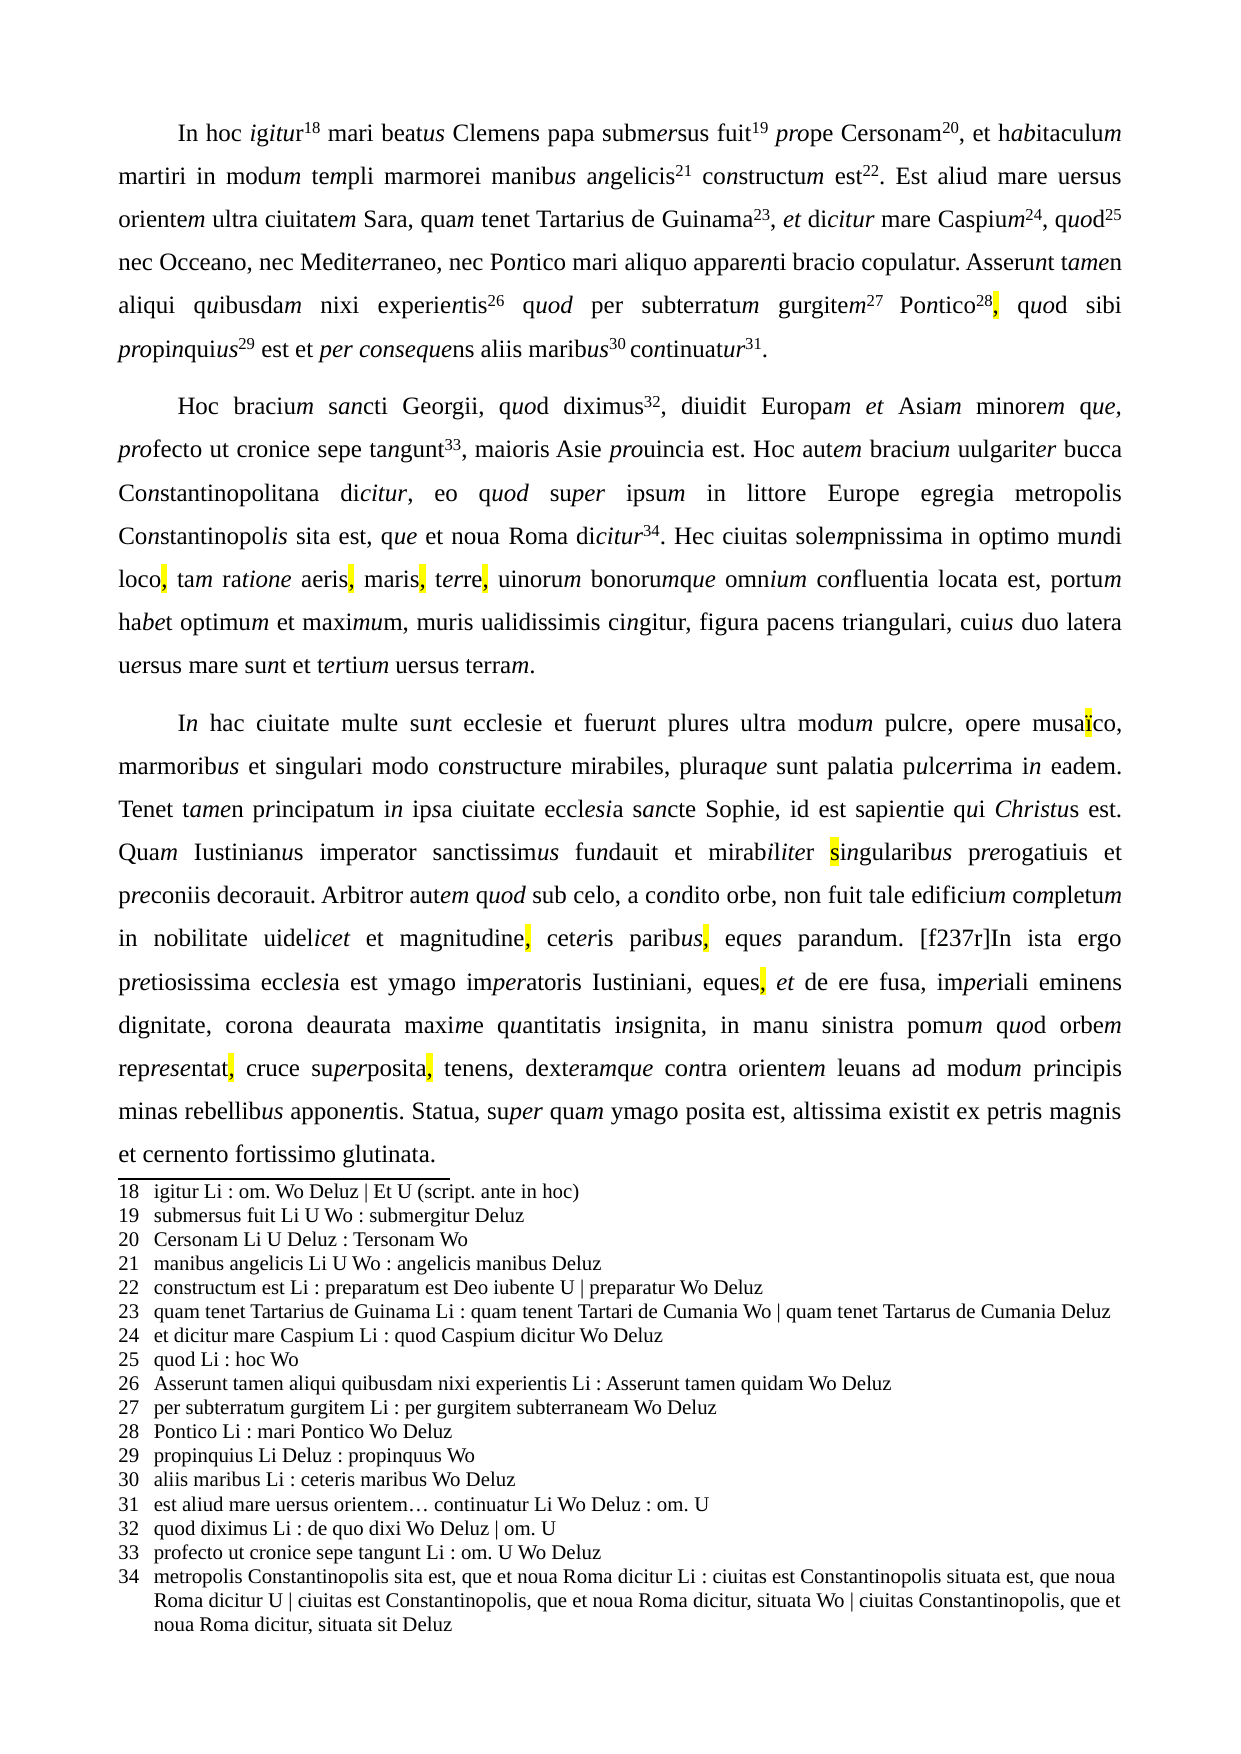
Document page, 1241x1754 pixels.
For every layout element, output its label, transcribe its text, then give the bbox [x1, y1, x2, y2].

text aliis maribus Li : ceteris maribus Wo Deluz [118, 1467, 1122, 1491]
text est aliud mare uersus orientem… continuatur Li Wo Deluz : om. U [118, 1491, 1122, 1516]
text In hoc igitur mari Clemensbeatus Clemens papa submersus fuit prope CersonaCersonam, et habitaculum martiri in modum templi marmorei manibus angelicis constructum est. Est aliud mare uersus orientem ultra ciuitatem SaraSara, quam tenet Tartarius de GuinamaGuinama, et dicitur mare Caspium(mare)Caspium, quod nec OcceanusOcceano, nec Mediterraneum (mare)Mediterraneo, nec Ponticum (mare)Pontico mari aliquo apparenti bracio copulatur. Asserunt tamen aliqui quibusdam nixi experientis quod per subterratum gurgitem Ponticum (mare)Pontico, quod sibi propinquius est et per consequens aliis maribus continuatur. [118, 118, 1122, 362]
text profecto ut cronice sepe tangunt Li : om. U Wo Deluz [118, 1539, 1122, 1564]
text quod diximus Li : de quo dixi Wo Deluz | om. U [118, 1516, 1122, 1539]
text Hoc Bracium sancti Georgiibracium sancti Georgii, quod diximus, diuidit EuropaEuropam et Asia minorAsiam minorem que, profecto ut cronice sepe tangunt, maioris Asie prouincia est. Hoc autem Bracium sancti Georgiibracium uulgariter bucca Constantinopolitana dicitur, eo quod super ipsum in littore EuropaEurope egregia metropolis ConstantinopolisConstantinopolis sita est, que et noua RomaRoma dicitur. Hec ciuitas solempnissima in optimo mundi loco, tam ratione aeris, maris, terre, uinorum bonorumque omnium confluentia locata est, portum habet optimum et maximum, muris ualidissimis cingitur, figura pacens triangulari, cuius duo latera uersus mare sunt et tertium uersus terram. [118, 391, 1122, 679]
text igitur Li : om. Wo Deluz | Et U (script. ante in hoc) [118, 1179, 1122, 1203]
text submersus fuit Li U Wo : submergitur Deluz [118, 1203, 1122, 1227]
text Asserunt tamen aliqui quibusdam nixi experientis Li : Asserunt tamen quidam Wo Deluz [118, 1371, 1122, 1395]
text In hac ciuitate multe sunt ecclesie et fuerunt plures ultra modum pulcre, opere musaïco, marmoribus et singulari modo constructure mirabiles, pluraque sunt palatia pulcerrima in eadem. Tenet tamen principatum in ipsa ciuitate Ecclesia Sancte Sophieecclesia sancte Sophie, id est sapientie qui Christus est. Quam IustinianusIustinianus imperator sanctissimus fundauit et mirabiliter singularibus prerogatiuis et preconiis decorauit. Arbitror autem quod sub celo, a condito orbe, non fuit tale edificium completum in nobilitate uidelicet et magnitudine, ceteris paribus, eques parandum. [f237r]In ista ergo pretiosissima ecclesia est ymago imperatoris IustinianusIustiniani, eques, et de ere fusa, imperiali eminens dignitate, corona deaurata maxime quantitatis insignita, in manu sinistra pomum quod orbem representat, cruce superposita, tenens, dexteramque contra orientem leuans ad modum principis minas rebellibus apponentis. Statua, super quam ymago posita est, altissima existit ex petris magnis et cernento fortissimo glutinata. [118, 708, 1122, 1168]
text Cersonam Li U Deluz : Tersonam Wo [118, 1227, 1122, 1251]
text et dicitur mare Caspium Li : quod Caspium dicitur Wo Deluz [118, 1323, 1122, 1347]
text constructum est Li : preparatum est Deo iubente U | preparatur Wo Deluz [118, 1275, 1122, 1299]
text quam tenet Tartarius de Guinama Li : quam tenent Tartari de Cumania Wo | quam tenet Tartarus de Cumania Deluz [118, 1299, 1122, 1323]
text manibus angelicis Li U Wo : angelicis manibus Deluz [118, 1251, 1122, 1275]
text quod Li : hoc Wo [118, 1347, 1122, 1371]
text propinquius Li Deluz : propinquus Wo [118, 1443, 1122, 1467]
text metropolis Constantinopolis sita est, que et noua Roma dicitur Li : ciuitas est Constantinopolis situata est, que noua Roma dicitur U | ciuitas est Constantinopolis, que et noua Roma dicitur, situata Wo | ciuitas Constantinopolis, que et noua Roma dicitur, situata sit Deluz [118, 1564, 1122, 1636]
text per subterratum gurgitem Li : per gurgitem subterraneam Wo Deluz [118, 1395, 1122, 1419]
text Pontico Li : mari Pontico Wo Deluz [118, 1419, 1122, 1443]
